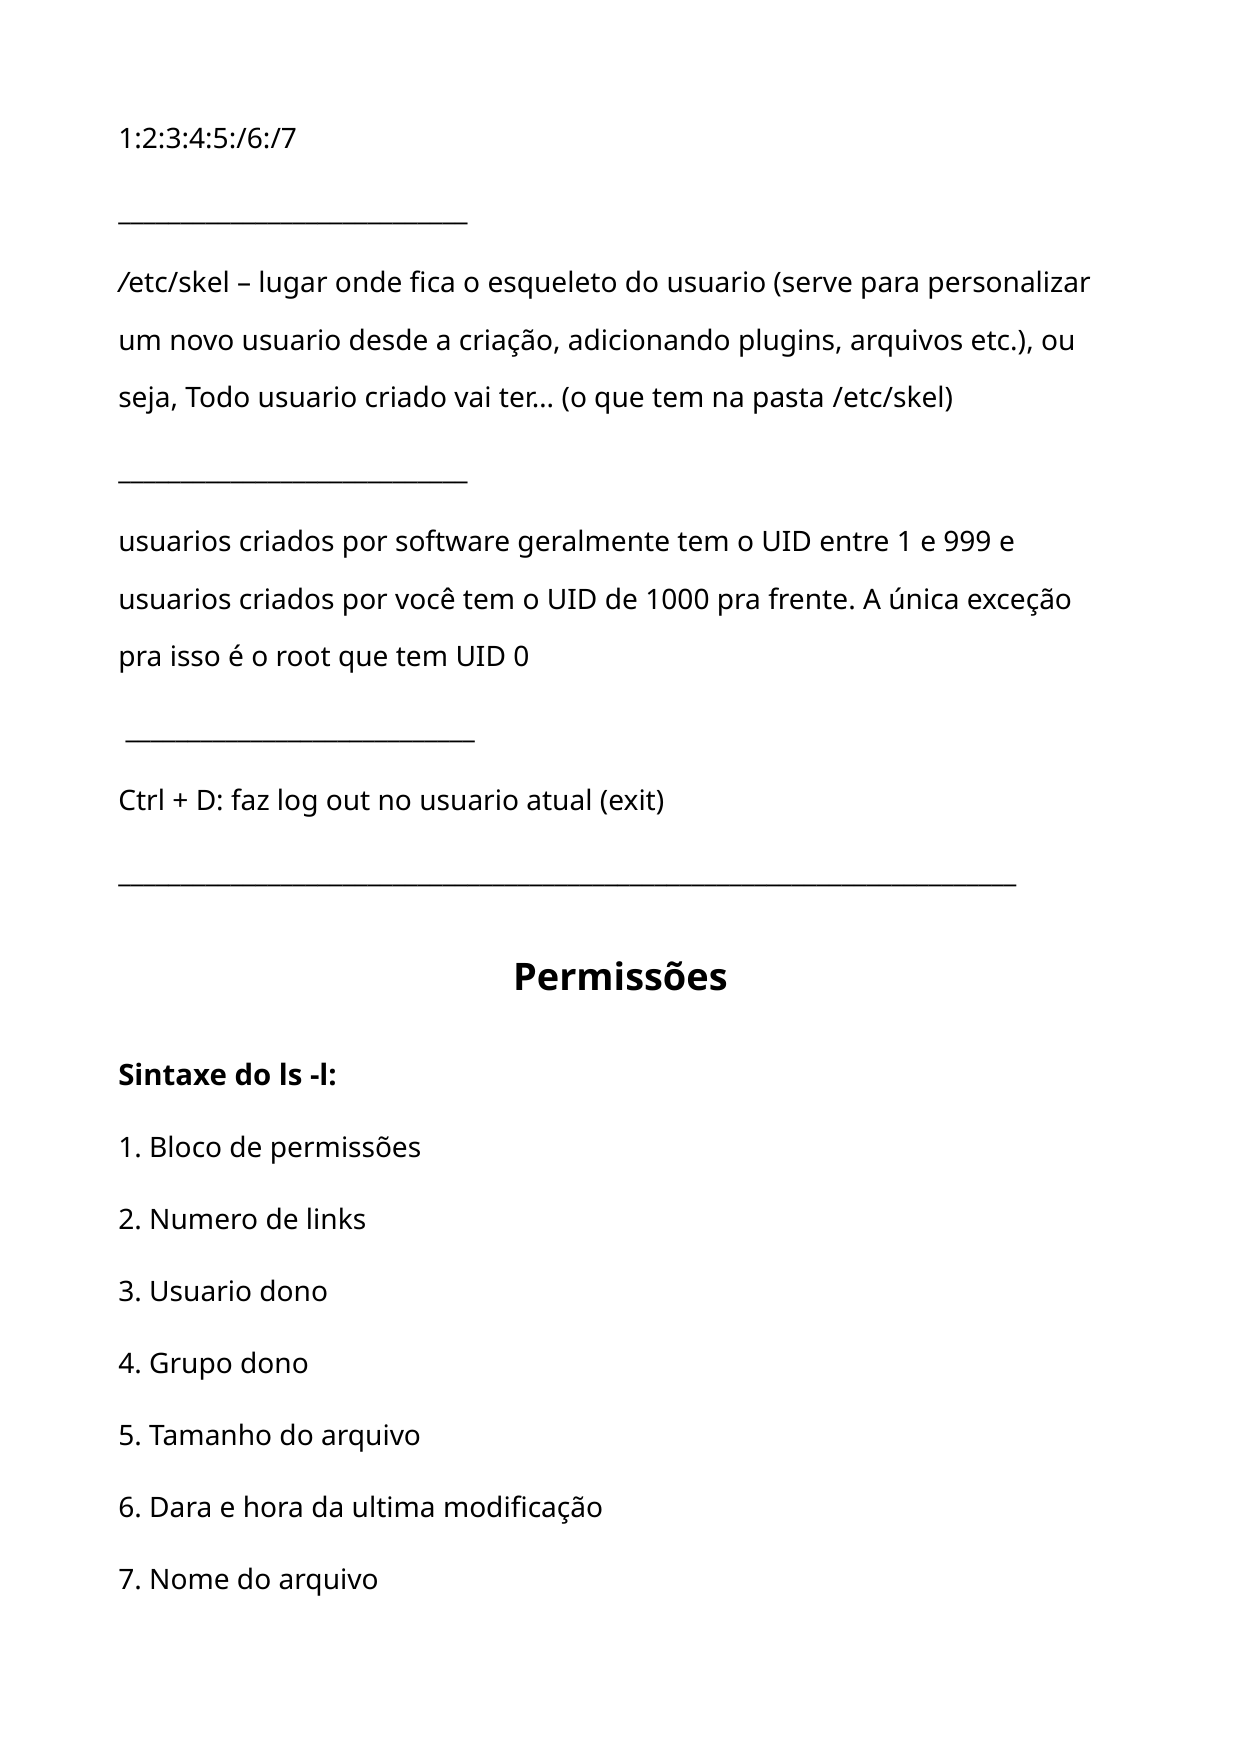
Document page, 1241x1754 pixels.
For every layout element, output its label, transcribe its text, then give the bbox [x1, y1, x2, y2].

text Ctrl + D: faz log out no usuario atual (exit) [118, 781, 1122, 819]
text 5. Tamanho do arquivo [118, 1415, 1122, 1453]
subtitle Sintaxe do ls -l: [118, 1054, 1122, 1094]
text 2. Numero de links [118, 1199, 1122, 1237]
text ________________________________________________________________________ [118, 853, 1122, 891]
text /etc/skel – lugar onde fica o esqueleto do usuario (serve para personalizar um novo usuario desde a criação, adicionando plugins, arquivos etc.), ou seja, Todo usuario criado vai ter… (o que tem na pasta ​/etc/skel) [118, 262, 1122, 416]
subtitle Permissões [118, 950, 1122, 1001]
text 7. Nome do arquivo [118, 1559, 1122, 1598]
text 1:2:3:4:5:/6:/7 [118, 118, 1122, 156]
text 1. Bloco de permissões [118, 1127, 1122, 1165]
text ____________________________ [118, 449, 1122, 488]
text ____________________________ [118, 708, 1122, 747]
text 4. Grupo dono [118, 1343, 1122, 1381]
text 3. Usuario dono [118, 1271, 1122, 1309]
text ____________________________ [118, 190, 1122, 228]
text 6. Dara e hora da ultima modificação [118, 1487, 1122, 1526]
text usuarios criados por software geralmente tem o UID entre 1 e 999 e usuarios criados por você tem o UID de 1000 pra frente. A única exceção pra isso é o root que tem UID 0 [118, 521, 1122, 675]
